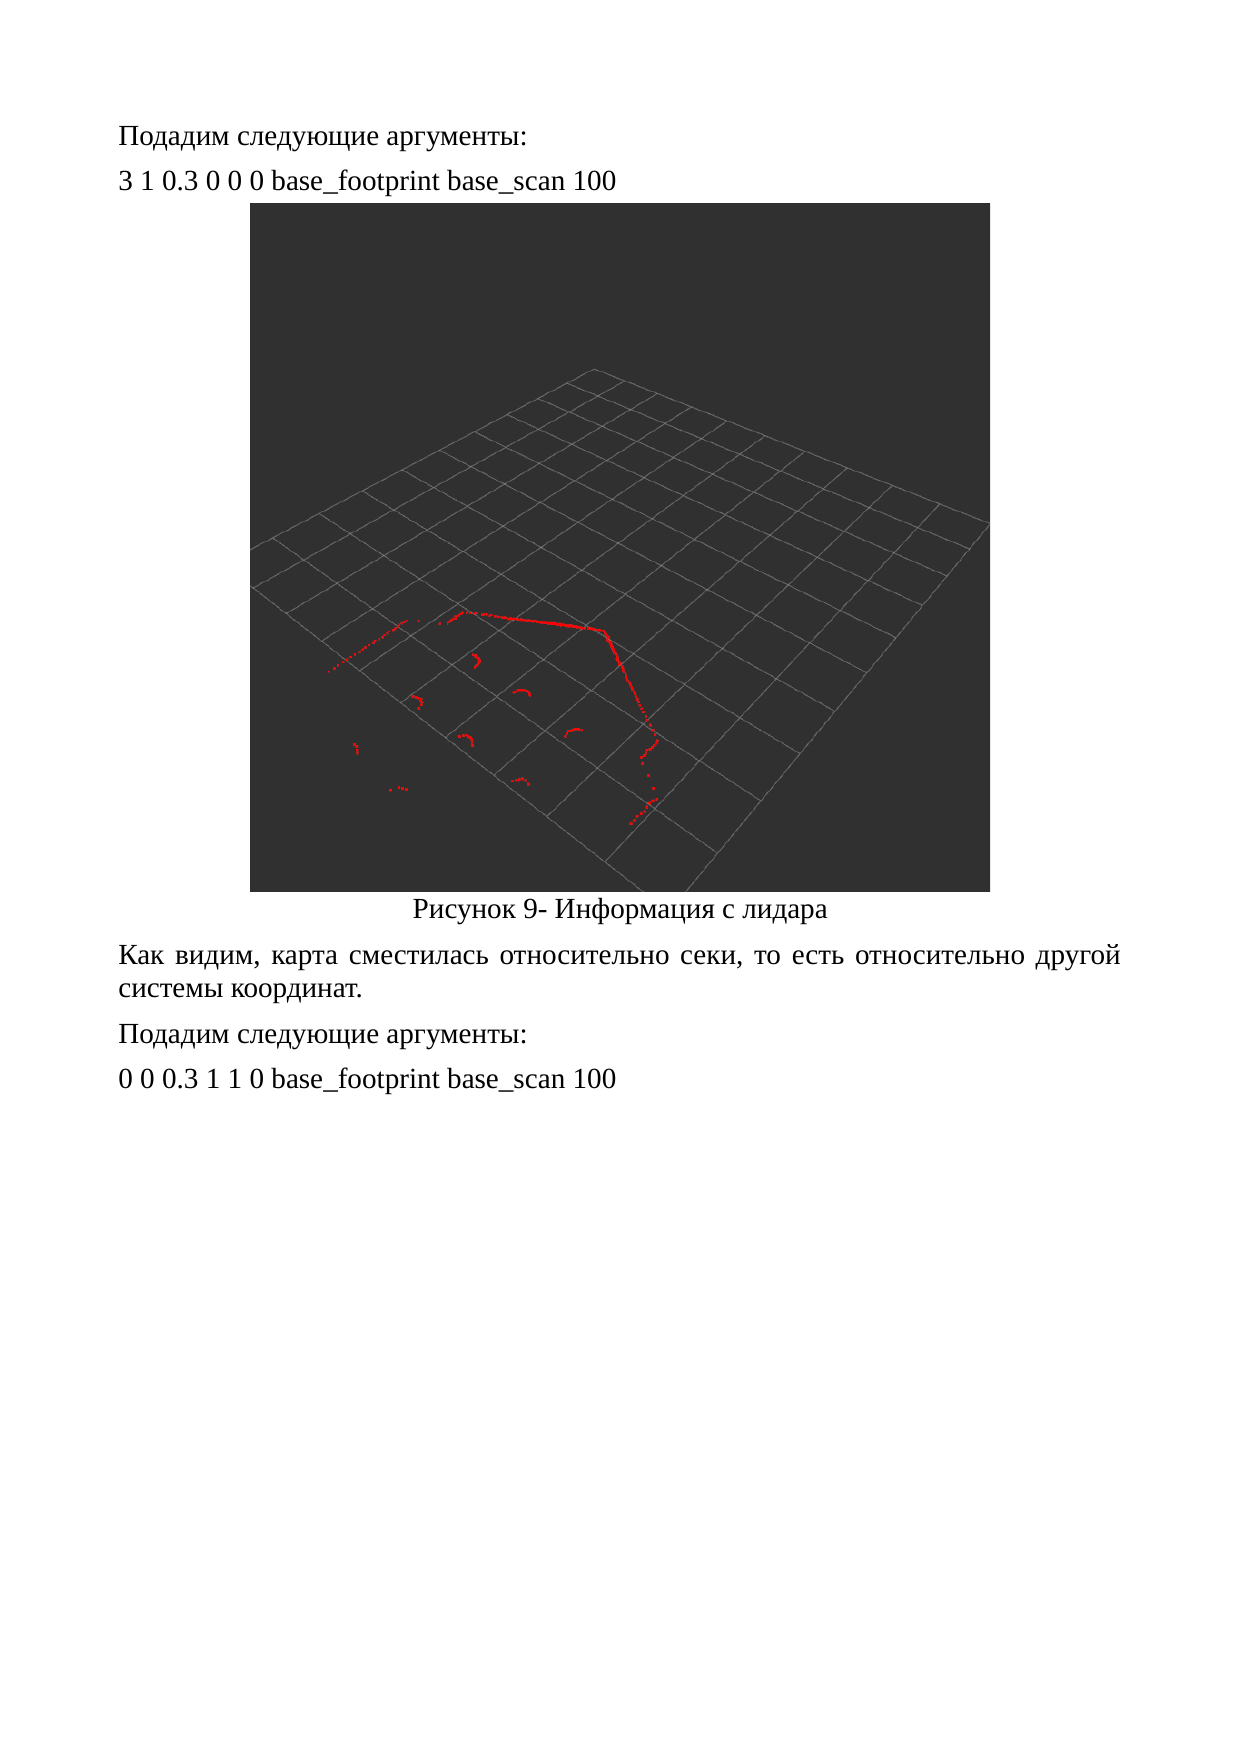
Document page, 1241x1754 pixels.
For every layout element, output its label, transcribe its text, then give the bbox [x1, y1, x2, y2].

text 3 1 0.3 0 0 0 base_footprint base_scan 100 [118, 163, 1122, 197]
text Рисунок 9- Информация с лидара [118, 209, 1122, 925]
text Как видим, карта сместилась относительно секи, то есть относительно другой системы координат. [118, 937, 1122, 1004]
text 0 0 0.3 1 1 0 base_footprint base_scan 100 [118, 1061, 1122, 1095]
text Подадим следующие аргументы: [118, 118, 1122, 152]
picture [250, 203, 991, 892]
text Подадим следующие аргументы: [118, 1016, 1122, 1049]
